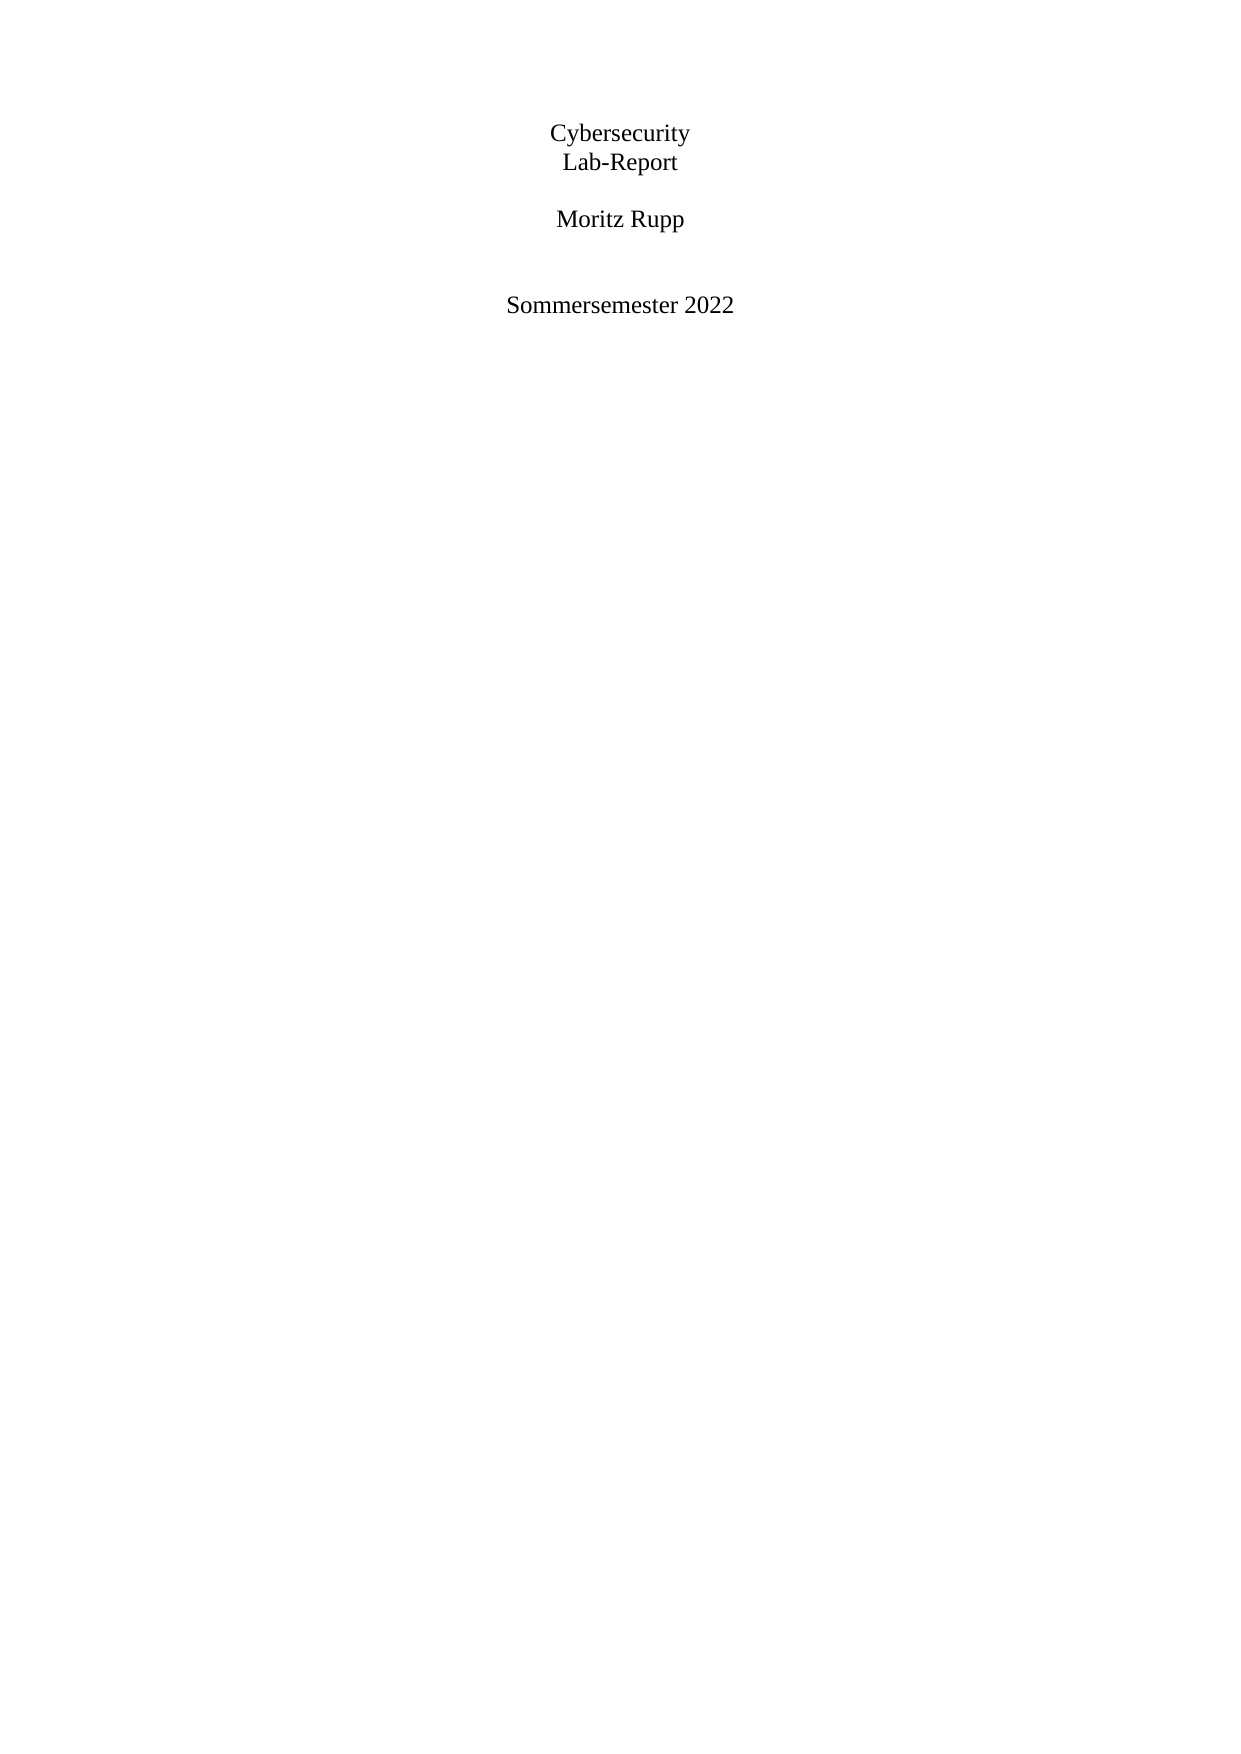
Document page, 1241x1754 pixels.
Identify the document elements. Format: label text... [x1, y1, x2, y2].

text Cybersecurity [118, 118, 1122, 147]
text Sommersemester 2022 [118, 291, 1122, 319]
text Moritz Rupp [118, 204, 1122, 233]
text Lab-Report [118, 147, 1122, 176]
